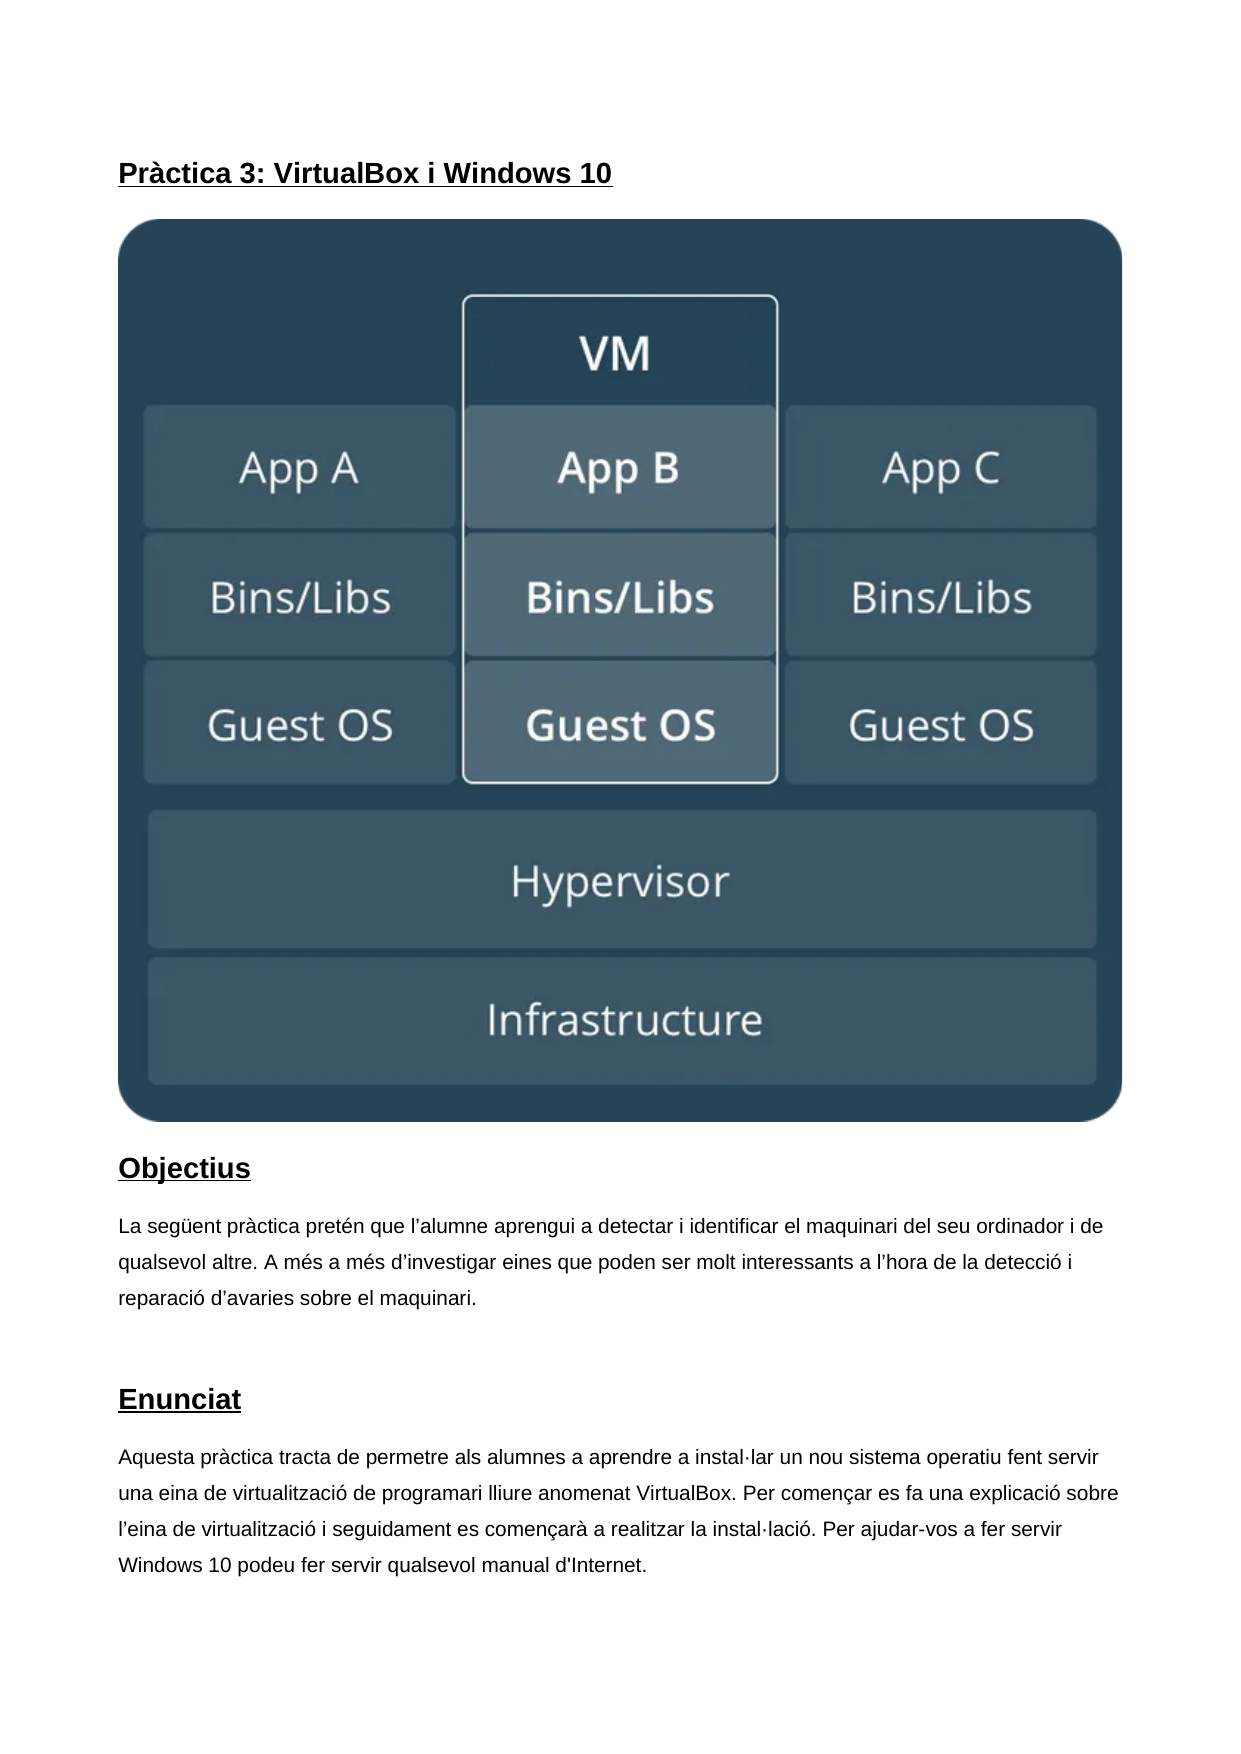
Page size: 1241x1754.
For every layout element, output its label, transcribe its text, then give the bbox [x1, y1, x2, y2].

subtitle Enunciat [118, 1382, 1122, 1416]
text Pràctica 3: VirtualBox i Windows 10 [118, 157, 1122, 190]
text Aquesta pràctica tracta de permetre als alumnes a aprendre a instal·lar un nou sistema operatiu fent servir una eina de virtualització de programari lliure anomenat VirtualBox. Per començar es fa una explicació sobre l’eina de virtualització i seguidament es començarà a realitzar la instal·lació. Per ajudar-vos a fer servir Windows 10 podeu fer servir qualsevol manual d'Internet. [118, 1445, 1122, 1577]
text La següent pràctica pretén que l’alumne aprengui a detectar i identificar el maquinari del seu ordinador i de qualsevol altre. A més a més d’investigar eines que poden ser molt interessants a l’hora de la detecció i reparació d’avaries sobre el maquinari. [118, 1213, 1122, 1309]
subtitle Objectius [118, 1151, 1122, 1184]
